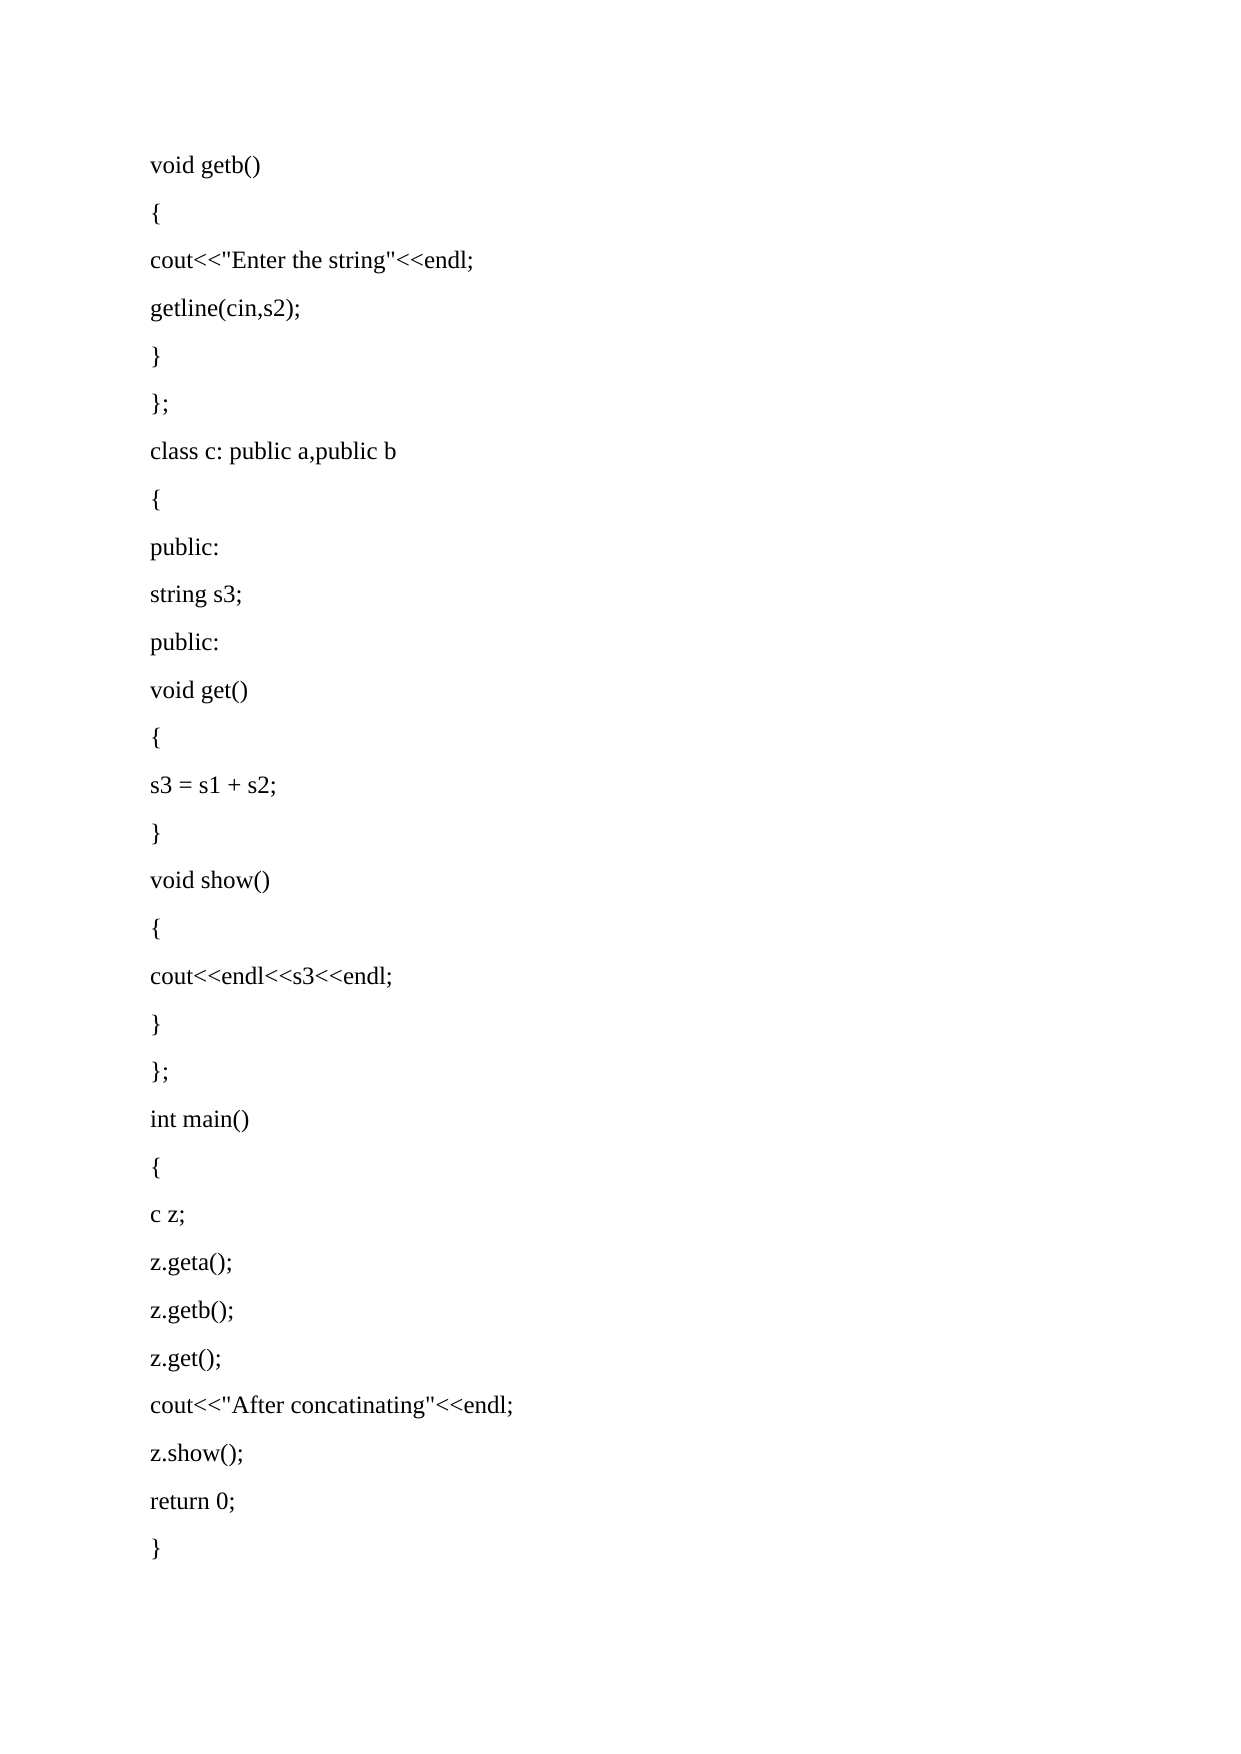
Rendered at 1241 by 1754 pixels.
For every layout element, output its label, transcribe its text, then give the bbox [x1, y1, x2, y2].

text } [150, 1533, 1090, 1562]
text string s3; [150, 579, 1090, 608]
text class c: public a,public b [150, 436, 1090, 465]
text cout<<endl<<s3<<endl; [150, 961, 1090, 990]
text z.getb(); [150, 1295, 1090, 1324]
text z.show(); [150, 1438, 1090, 1467]
text { [150, 198, 1090, 226]
text cout<<"Enter the string"<<endl; [150, 245, 1090, 274]
text { [150, 484, 1090, 513]
text }; [150, 388, 1090, 417]
text getline(cin,s2); [150, 293, 1090, 322]
text public: [150, 627, 1090, 656]
text void show() [150, 866, 1090, 894]
text s3 = s1 + s2; [150, 770, 1090, 799]
text } [150, 818, 1090, 847]
text int main() [150, 1104, 1090, 1133]
text { [150, 913, 1090, 942]
text } [150, 341, 1090, 369]
text { [150, 722, 1090, 751]
text public: [150, 532, 1090, 560]
text void getb() [150, 150, 1090, 179]
text void get() [150, 675, 1090, 703]
text } [150, 1009, 1090, 1037]
text cout<<"After concatinating"<<endl; [150, 1390, 1090, 1419]
text return 0; [150, 1486, 1090, 1514]
text c z; [150, 1199, 1090, 1228]
text { [150, 1152, 1090, 1181]
text z.get(); [150, 1343, 1090, 1371]
text z.geta(); [150, 1247, 1090, 1276]
text }; [150, 1056, 1090, 1085]
